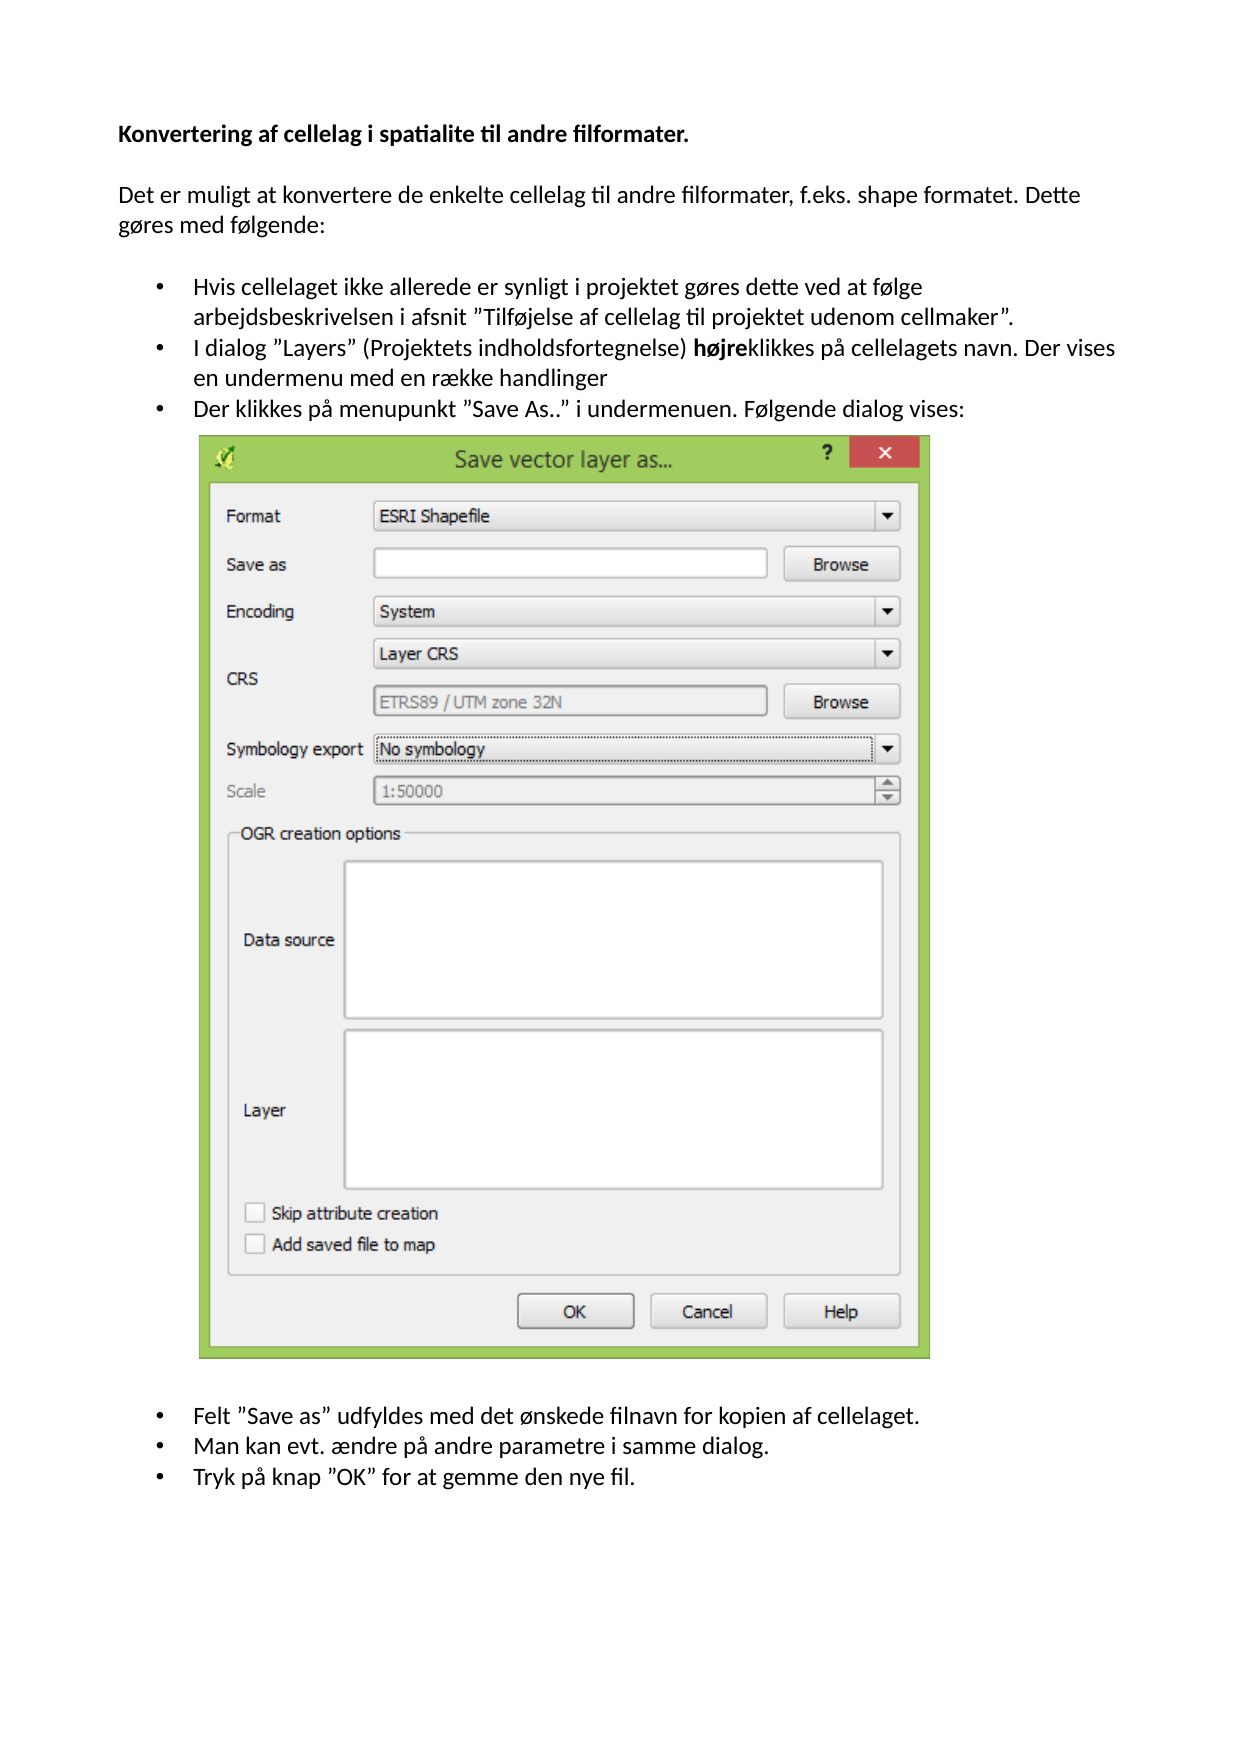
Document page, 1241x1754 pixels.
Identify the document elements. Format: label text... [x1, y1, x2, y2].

text Det er muligt at konvertere de enkelte cellelag til andre filformater, f.eks. shape formatet. Dette gøres med følgende: [118, 179, 1122, 240]
list Hvis cellelaget ikke allerede er synligt i projektet gøres dette ved at følge arbejdsbeskrivelsen i afsnit ”Tilføjelse af cellelag til projektet udenom cellmaker”. [156, 271, 1122, 332]
text Konvertering af cellelag i spatialite til andre filformater. [118, 118, 1122, 149]
list Der klikkes på menupunkt ”Save As..” i undermenuen. Følgende dialog vises: [156, 393, 1122, 423]
picture [198, 435, 931, 1359]
list Man kan evt. ændre på andre parametre i samme dialog. [156, 1431, 1122, 1461]
list I dialog ”Layers” (Projektets indholdsfortegnelse) højreklikkes på cellelagets navn. Der vises en undermenu med en række handlinger [156, 332, 1122, 393]
list Tryk på knap ”OK” for at gemme den nye fil. [156, 1461, 1122, 1492]
list Felt ”Save as” udfyldes med det ønskede filnavn for kopien af cellelaget. [156, 1400, 1122, 1431]
